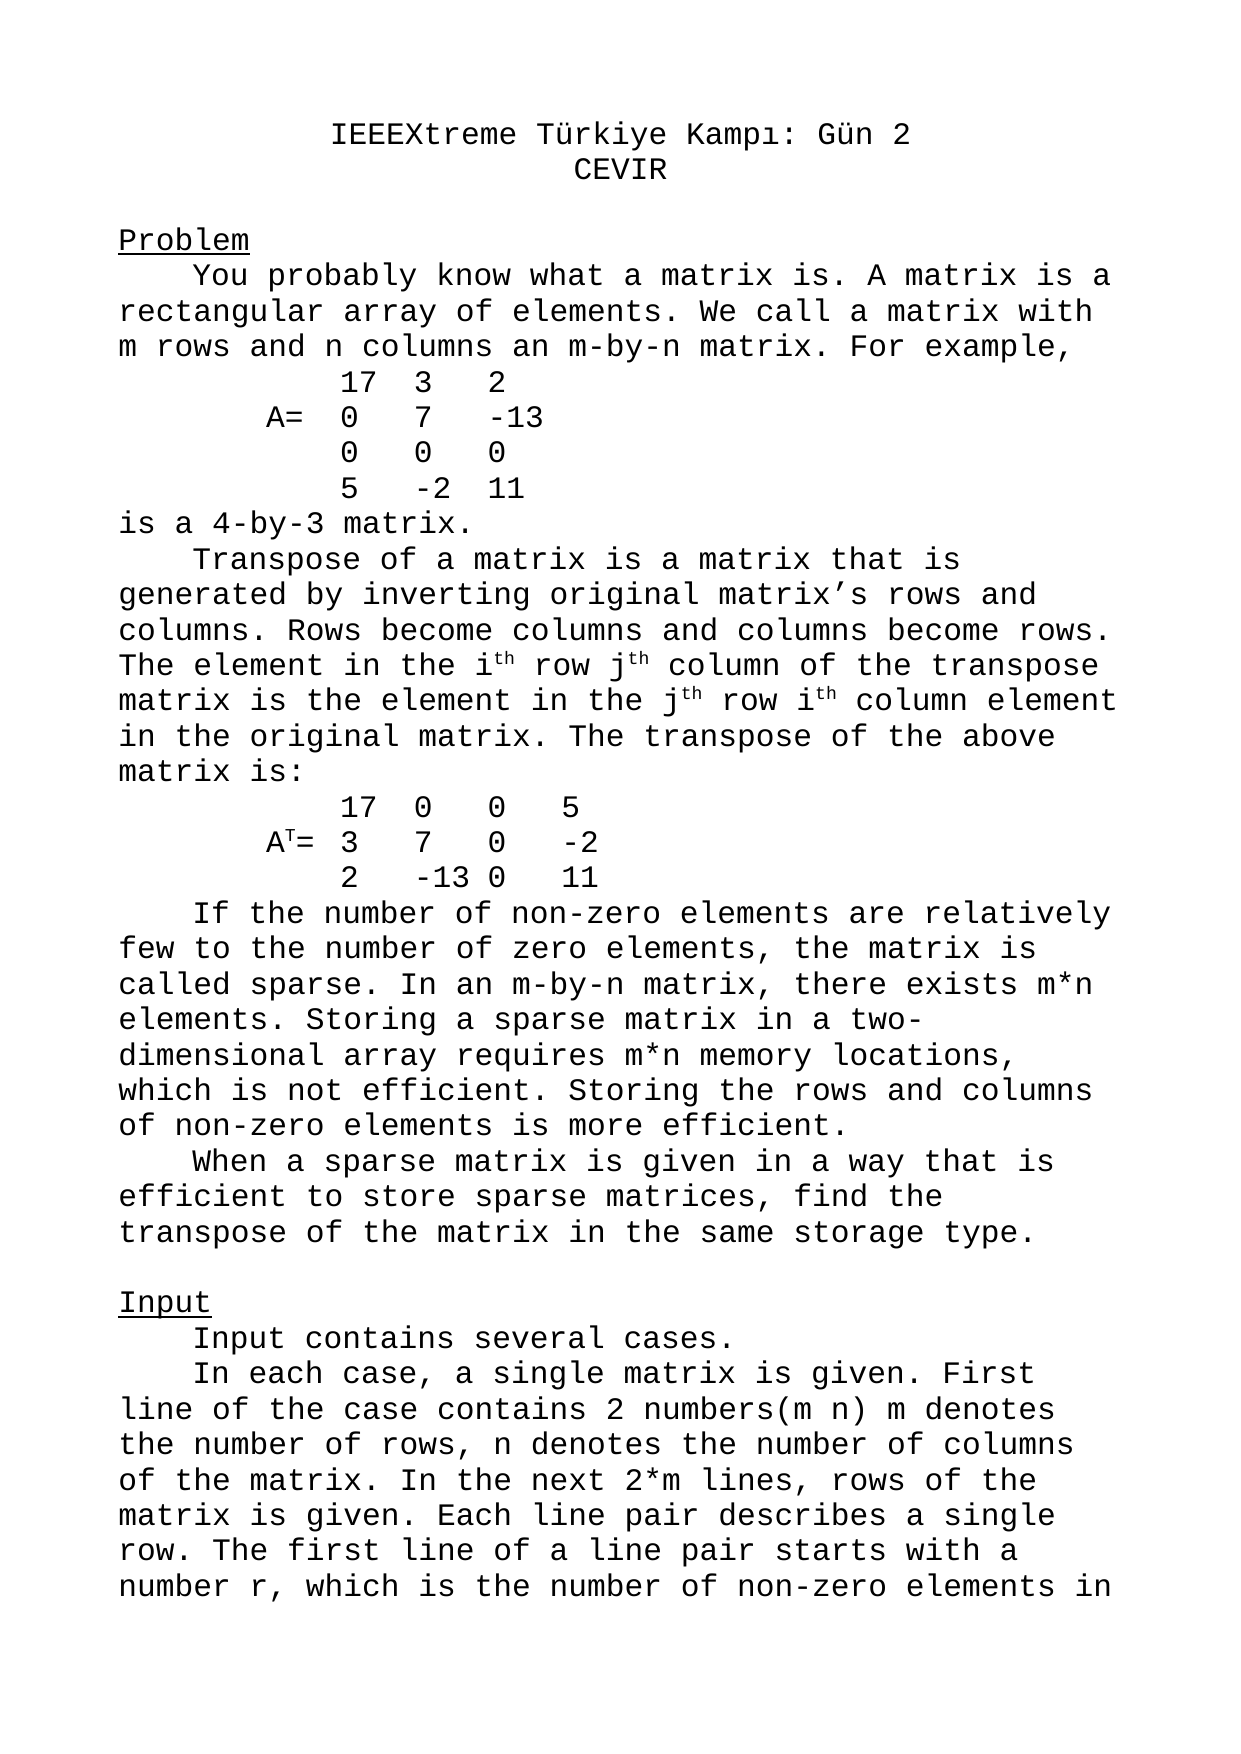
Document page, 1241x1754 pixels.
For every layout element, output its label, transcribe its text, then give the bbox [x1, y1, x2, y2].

text Input [118, 1287, 1122, 1322]
text IEEEXtreme Türkiye Kampı: Gün 2 [118, 118, 1122, 153]
text Problem [118, 224, 1122, 260]
text A= 0 7 -13 [118, 401, 1122, 437]
text In each case, a single matrix is given. First line of the case contains 2 numbers(m n) m denotes the number of rows, n denotes the number of columns of the matrix. In the next 2*m lines, rows of the matrix is given. Each line pair describes a single row. The first line of a line pair starts with a number r, which is the number of non-zero elements in [118, 1358, 1122, 1606]
text You probably know what a matrix is. A matrix is a rectangular array of elements. We call a matrix with m rows and n columns an m-by-n matrix. For example, [118, 260, 1122, 366]
text When a sparse matrix is given in a way that is efficient to store sparse matrices, find the transpose of the matrix in the same storage type. [118, 1145, 1122, 1251]
text 0 0 0 [118, 437, 1122, 472]
text 2 -13 0 11 [118, 862, 1122, 897]
text Input contains several cases. [118, 1322, 1122, 1358]
text CEVIR [118, 153, 1122, 189]
text 17 3 2 [118, 366, 1122, 401]
text If the number of non-zero elements are relatively few to the number of zero elements, the matrix is called sparse. In an m-by-n matrix, there exists m*n elements. Storing a sparse matrix in a two-dimensional array requires m*n memory locations, which is not efficient. Storing the rows and columns of non-zero elements is more efficient. [118, 897, 1122, 1145]
text Transpose of a matrix is a matrix that is generated by inverting original matrix’s rows and columns. Rows become columns and columns become rows. The element in the ith row jth column of the transpose matrix is the element in the jth row ith column element in the original matrix. The transpose of the above matrix is: [118, 543, 1122, 791]
text AT= 3 7 0 -2 [118, 826, 1122, 862]
text is a 4-by-3 matrix. [118, 508, 1122, 543]
text 17 0 0 5 [118, 791, 1122, 826]
text 5 -2 11 [118, 472, 1122, 508]
